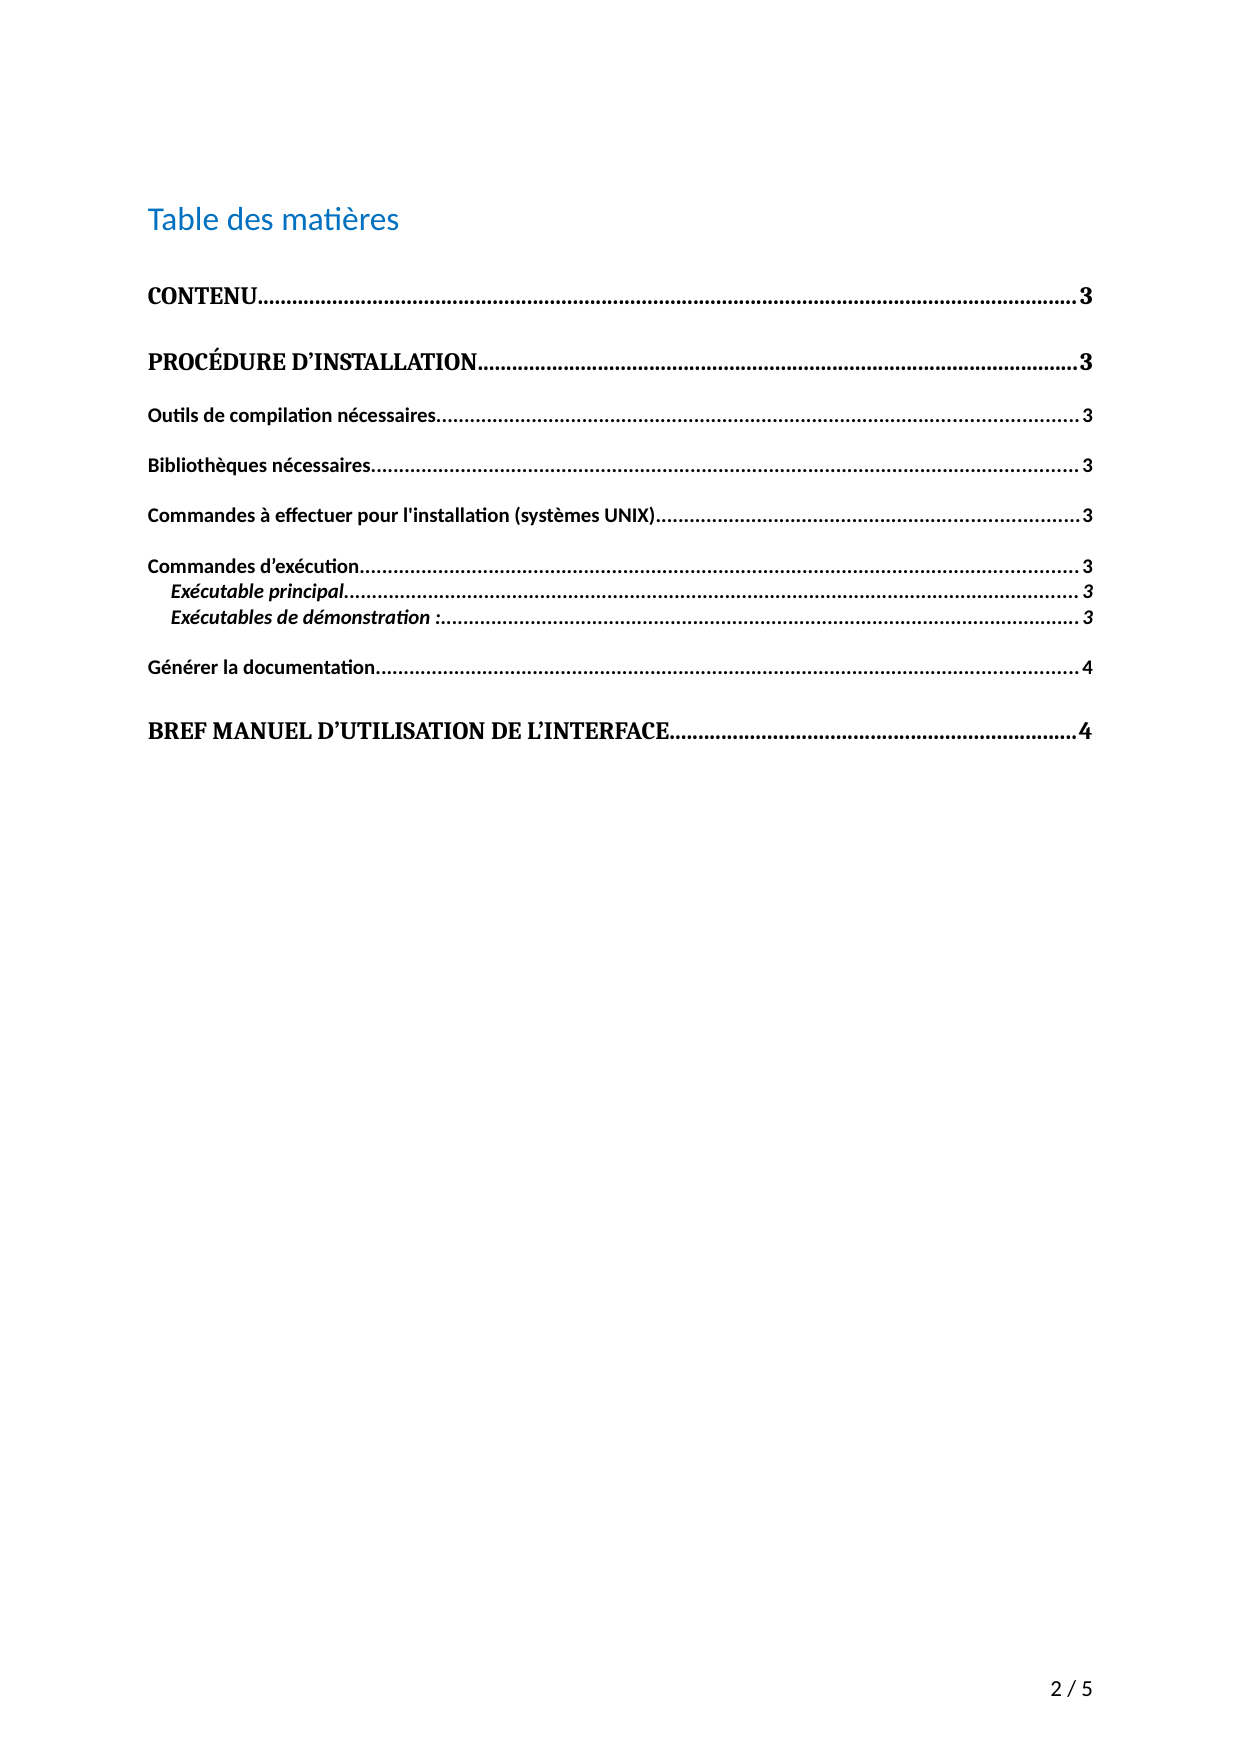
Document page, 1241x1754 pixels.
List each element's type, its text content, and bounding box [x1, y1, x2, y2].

text Bref manuel d’utilisation de l’interface 4 [148, 717, 1093, 746]
text Outils de compilation nécessaires. 3 [148, 402, 1093, 427]
text Exécutables de démonstration : 3 [171, 604, 1093, 629]
subtitle Table des matières [148, 198, 1093, 238]
text Contenu 3 [148, 282, 1093, 311]
text Exécutable principal 3 [171, 578, 1093, 604]
text Procédure d’installation 3 [148, 348, 1093, 377]
text Générer la documentation 4 [148, 654, 1093, 680]
text Bibliothèques nécessaires. 3 [148, 452, 1093, 478]
text Commandes d’exécution 3 [148, 553, 1093, 578]
text Commandes à effectuer pour l'installation (systèmes UNIX) 3 [148, 503, 1093, 528]
